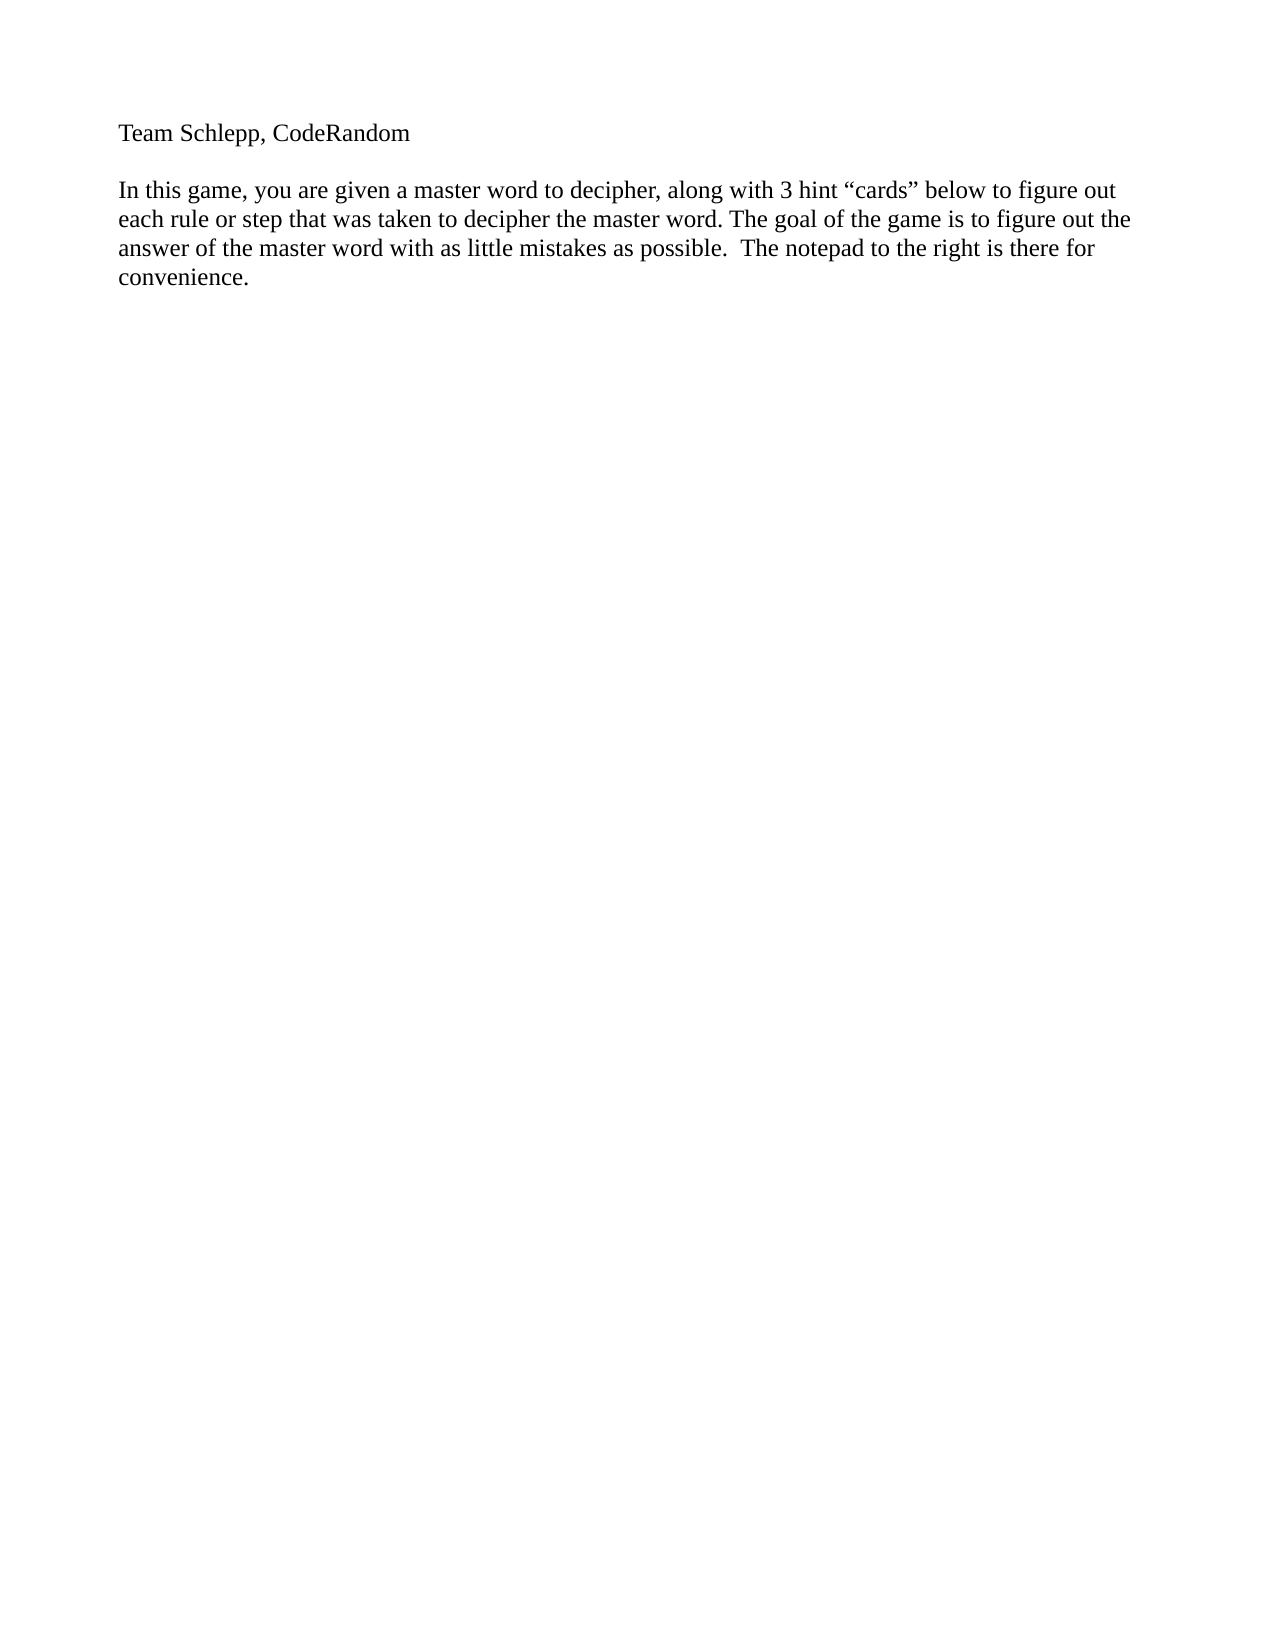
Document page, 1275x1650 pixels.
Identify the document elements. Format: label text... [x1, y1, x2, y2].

text In this game, you are given a master word to decipher, along with 3 hint “cards” below to figure out each rule or step that was taken to decipher the master word. The goal of the game is to figure out the answer of the master word with as little mistakes as possible. The notepad to the right is there for convenience. [118, 176, 1157, 291]
text Team Schlepp, CodeRandom [118, 118, 1157, 147]
